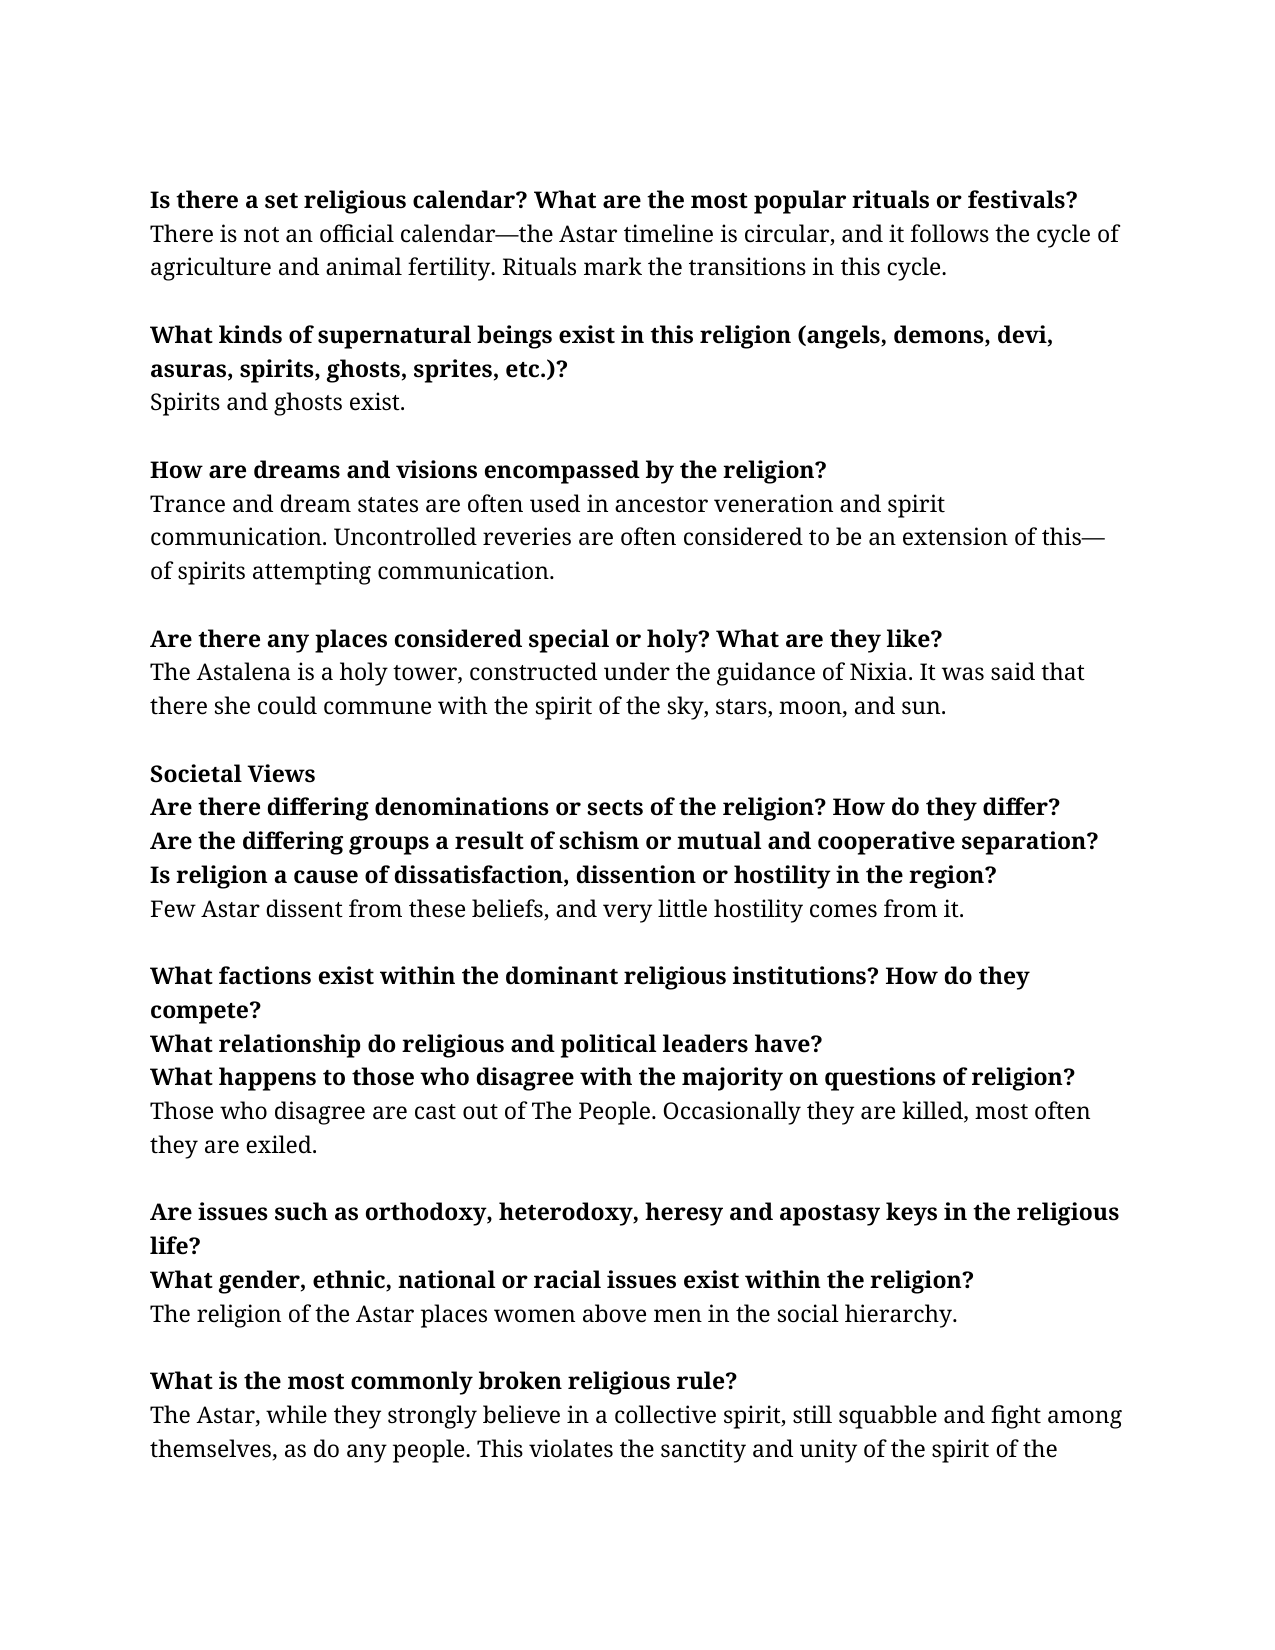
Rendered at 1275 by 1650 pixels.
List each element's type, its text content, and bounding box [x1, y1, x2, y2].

text Societal Views [150, 757, 1125, 789]
text What kinds of supernatural beings exist in this religion (angels, demons, devi, asuras, spirits, ghosts, sprites, etc.)? [150, 319, 1125, 384]
text Trance and dream states are often used in ancestor veneration and spirit communication. Uncontrolled reveries are often considered to be an extension of this—of spirits attempting communication. [150, 487, 1125, 586]
text Spirits and ghosts exist. [150, 386, 1125, 417]
text The Astar, while they strongly believe in a collective spirit, still squabble and fight among themselves, as do any people. This violates the sanctity and unity of the spirit of the [150, 1399, 1125, 1464]
text What happens to those who disagree with the majority on questions of religion? Those who disagree are cast out of The People. Occasionally they are killed, most often they are exiled. [150, 1061, 1125, 1160]
text How are dreams and visions encompassed by the religion? [150, 420, 1125, 485]
text What factions exist within the dominant religious institutions? How do they compete? [150, 960, 1125, 1025]
text Is there a set religious calendar? What are the most popular rituals or festivals? There is not an official calendar—the Astar timeline is circular, and it follows the cycle of agriculture and animal fertility. Rituals mark the transitions in this cycle. [150, 184, 1125, 282]
text What is the most commonly broken religious rule? [150, 1365, 1125, 1396]
text Is religion a cause of dissatisfaction, dissention or hostility in the region? Few Astar dissent from these beliefs, and very little hostility comes from it. [150, 859, 1125, 924]
text Are there any places considered special or holy? What are they like? The Astalena is a holy tower, constructed under the guidance of Nixia. It was said that there she could commune with the spirit of the sky, stars, moon, and sun. [150, 622, 1125, 721]
text Are issues such as orthodoxy, heterodoxy, heresy and apostasy keys in the religious life? [150, 1196, 1125, 1261]
text What relationship do religious and political leaders have? [150, 1027, 1125, 1059]
text Are there differing denominations or sects of the religion? How do they differ? Are the differing groups a result of schism or mutual and cooperative separation? [150, 791, 1125, 856]
text What gender, ethnic, national or racial issues exist within the religion? The religion of the Astar places women above men in the social hierarchy. [150, 1264, 1125, 1329]
